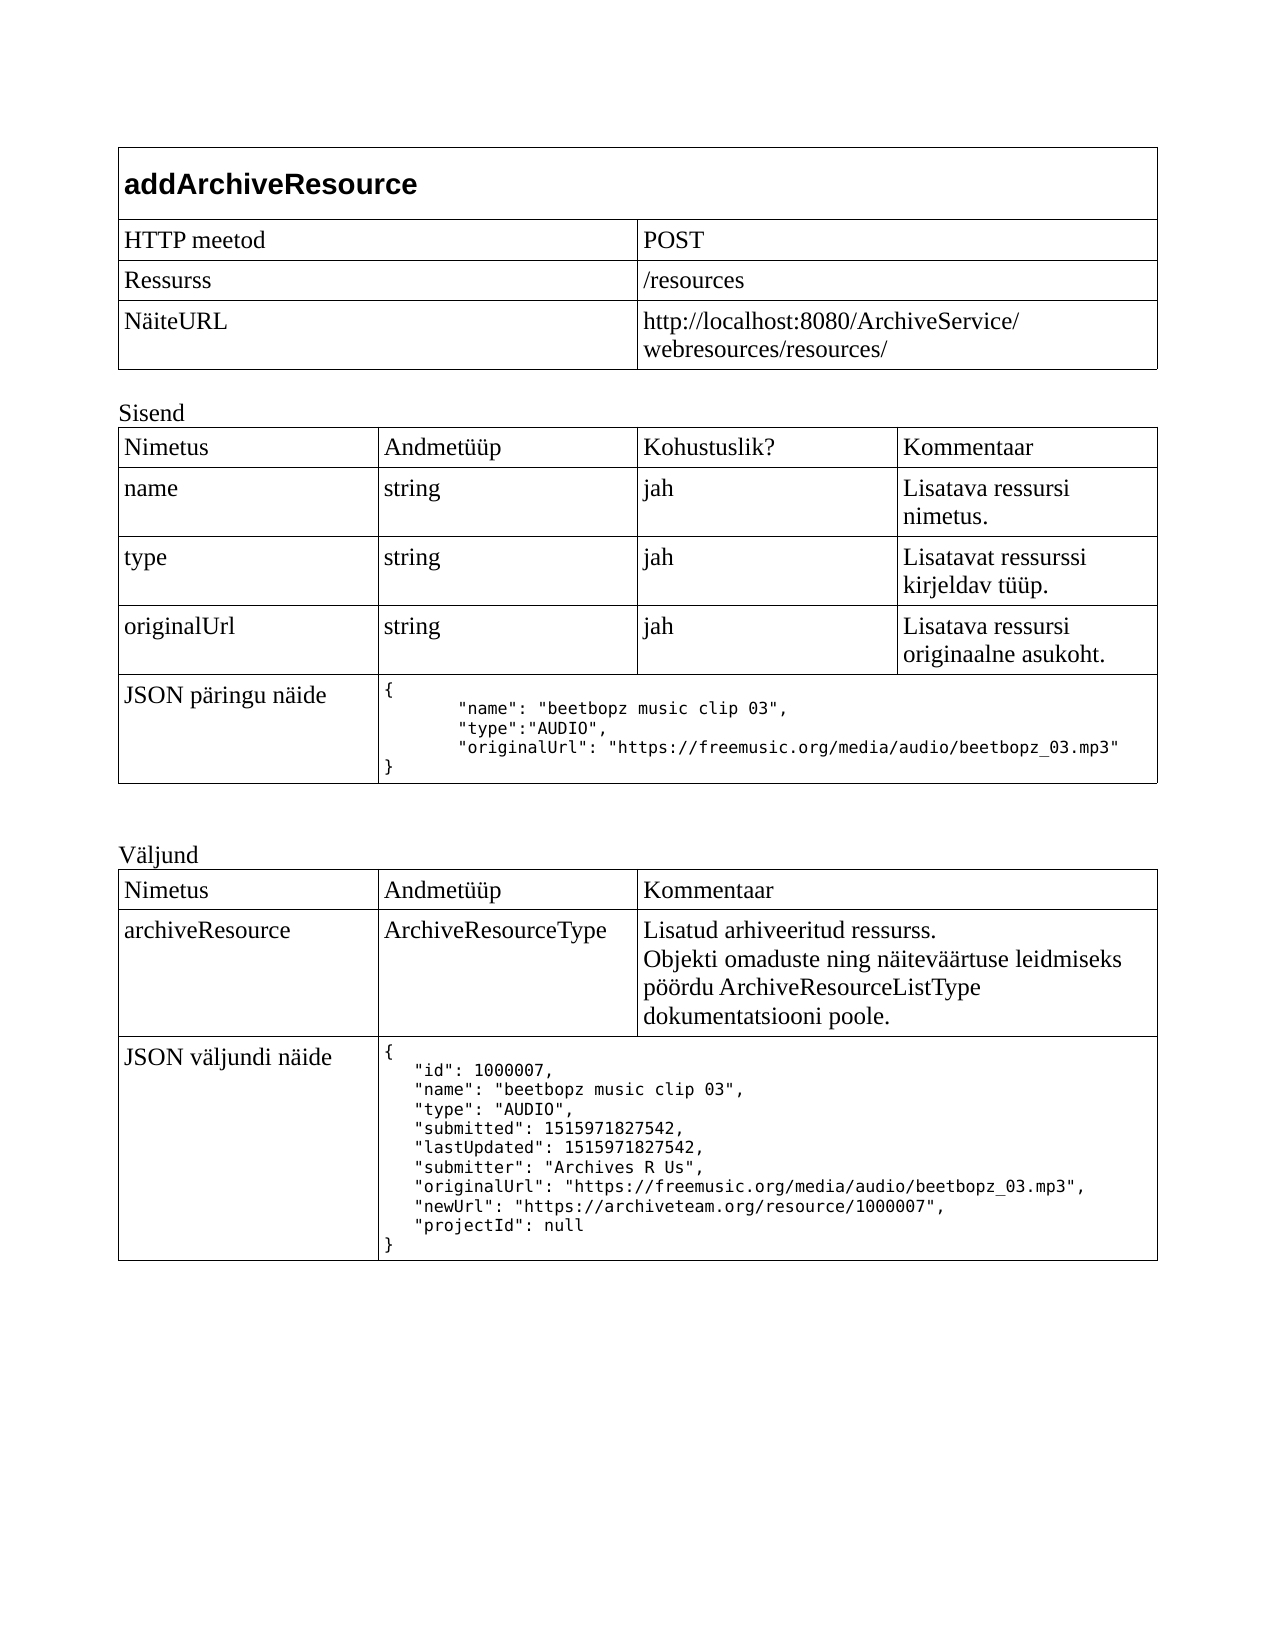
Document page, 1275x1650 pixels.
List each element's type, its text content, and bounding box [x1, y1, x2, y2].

table_cell NäiteURL [119, 301, 637, 369]
table_cell ArchiveResourceType [379, 910, 637, 1036]
table_cell Lisatavat ressurssi kirjeldav tüüp. [898, 537, 1157, 605]
table_cell /resources [638, 261, 1157, 300]
table_header Andmetüüp [379, 428, 637, 467]
table_cell string [379, 537, 637, 605]
table_header Nimetus [119, 870, 378, 909]
table_header Kohustuslik? [638, 428, 897, 467]
table_cell jah [638, 606, 897, 674]
table_cell Ressurss [119, 261, 637, 300]
table_cell type [119, 537, 378, 605]
table_header Kommentaar [638, 870, 1157, 909]
table_cell jah [638, 537, 897, 605]
table_header addArchiveResource [119, 148, 1157, 219]
table_cell http://localhost:8080/ArchiveService/webresources/resources/ [638, 301, 1157, 369]
text Sisend [118, 398, 1157, 427]
table_cell { "name": "beetbopz music clip 03", "type":"AUDIO", "originalUrl": "https://freemusic.org/media/audio/beetbopz_03.mp3" } [379, 675, 1157, 782]
table_header Andmetüüp [379, 870, 637, 909]
table_cell string [379, 606, 637, 674]
table_cell Lisatava ressursi originaalne asukoht. [898, 606, 1157, 674]
table_cell { "id": 1000007, "name": "beetbopz music clip 03", "type": "AUDIO", "submitted": 1515971827542, "lastUpdated": 1515971827542, "submitter": "Archives R Us", "originalUrl": "https://freemusic.org/media/audio/beetbopz_03.mp3", "newUrl": "https://archiveteam.org/resource/1000007", "projectId": null } [379, 1037, 1157, 1260]
table_cell JSON väljundi näide [119, 1037, 378, 1260]
table_cell string [379, 468, 637, 536]
table_cell name [119, 468, 378, 536]
table_cell jah [638, 468, 897, 536]
table_cell JSON päringu näide [119, 675, 378, 782]
table_cell Lisatud arhiveeritud ressurss. Objekti omaduste ning näiteväärtuse leidmiseks pöördu ArchiveResourceListType dokumentatsiooni poole. [638, 910, 1157, 1036]
table_cell POST [638, 220, 1157, 259]
table_cell Lisatava ressursi nimetus. [898, 468, 1157, 536]
table_cell archiveResource [119, 910, 378, 1036]
table_cell HTTP meetod [119, 220, 637, 259]
table_header Nimetus [119, 428, 378, 467]
table_cell originalUrl [119, 606, 378, 674]
text Väljund [118, 840, 1157, 869]
table_header Kommentaar [898, 428, 1157, 467]
